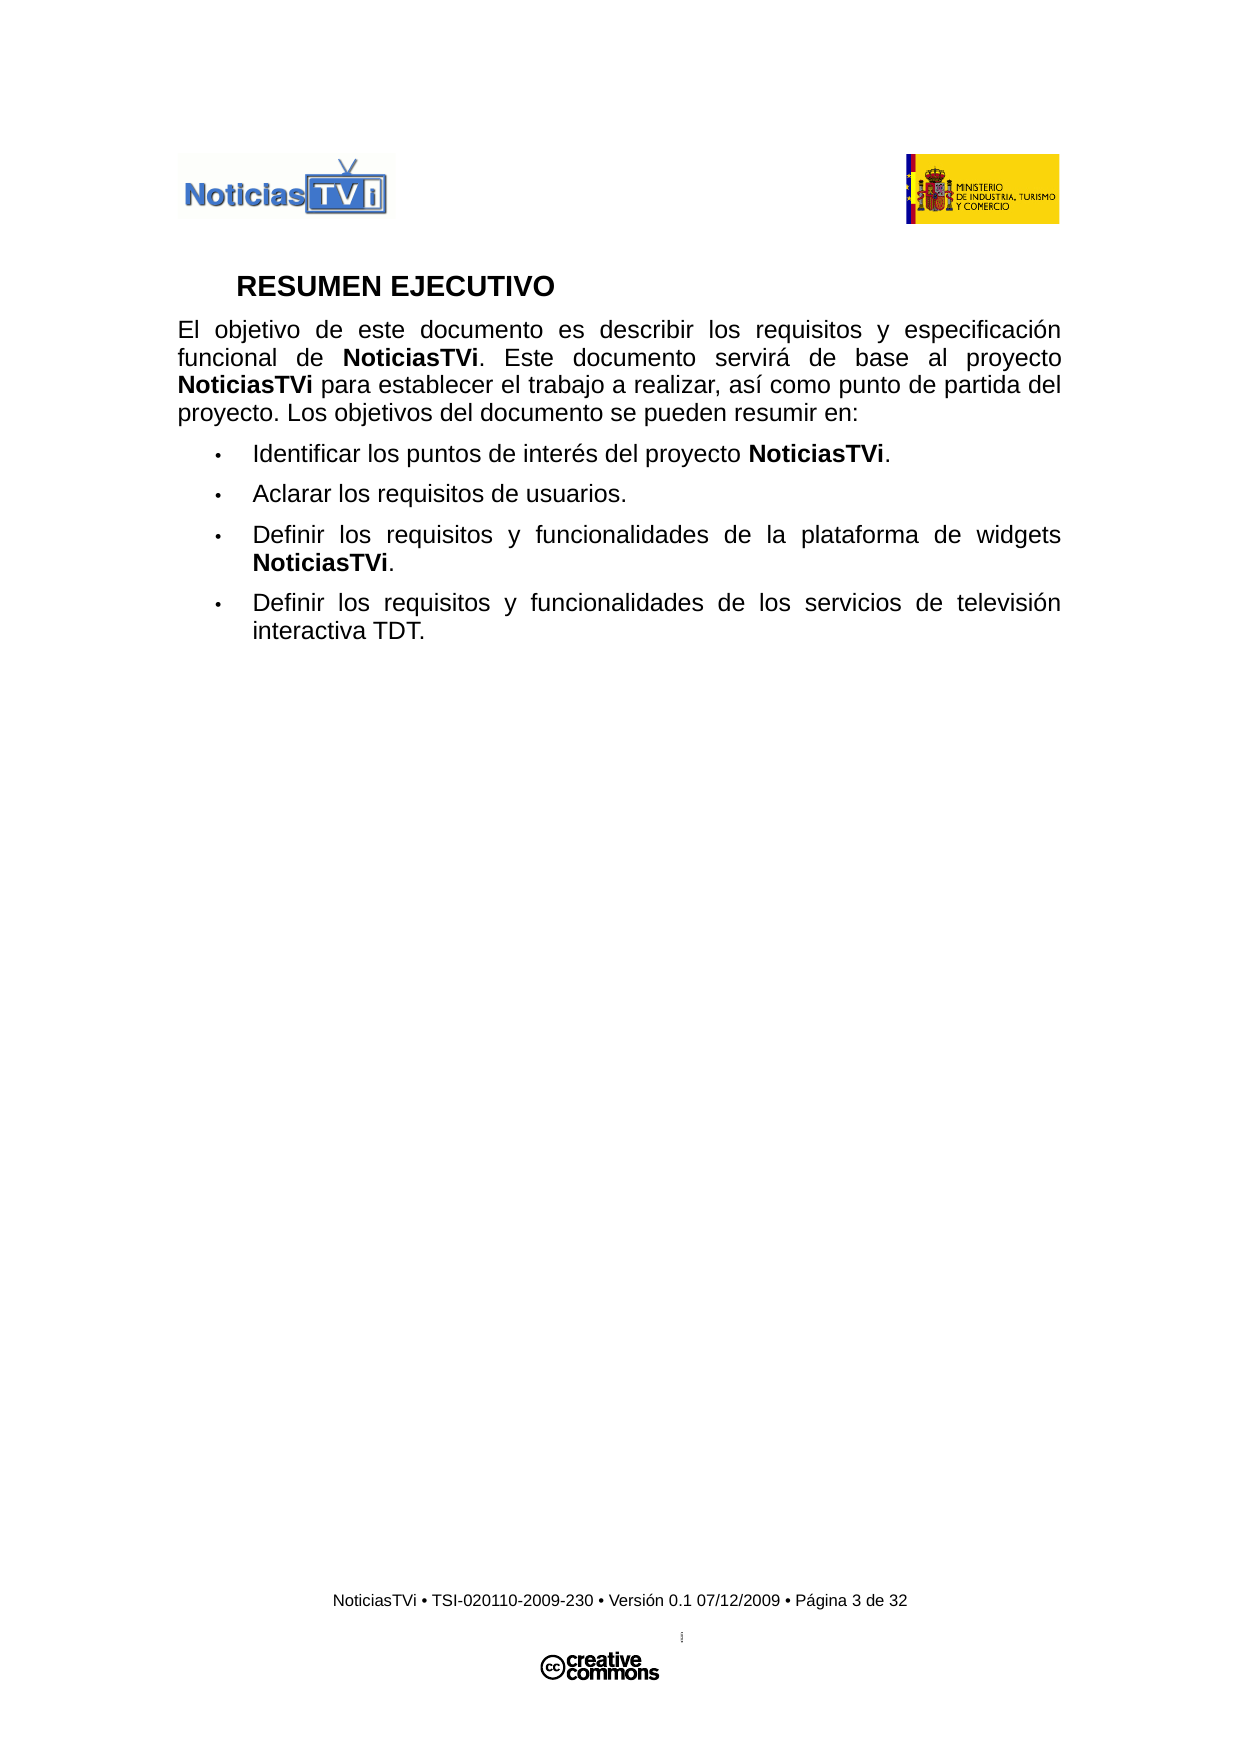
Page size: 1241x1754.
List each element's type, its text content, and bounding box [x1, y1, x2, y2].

text El objetivo de este documento es describir los requisitos y especificación funcional de NoticiasTVi. Este documento servirá de base al proyecto NoticiasTVi para establecer el trabajo a realizar, así como punto de partida del proyecto. Los objetivos del documento se pueden resumir en: [177, 316, 1063, 427]
picture [906, 154, 1060, 224]
list Aclarar los requisitos de usuarios. [215, 480, 1063, 508]
list Definir los requisitos y funcionalidades de la plataforma de widgets NoticiasTVi. [215, 521, 1063, 576]
list Identificar los puntos de interés del proyecto NoticiasTVi. [215, 440, 1063, 468]
list Definir los requisitos y funcionalidades de los servicios de televisión interactiva TDT. [215, 589, 1063, 645]
subtitle RESUMEN EJECUTIVO [177, 270, 1063, 303]
picture [177, 153, 396, 219]
